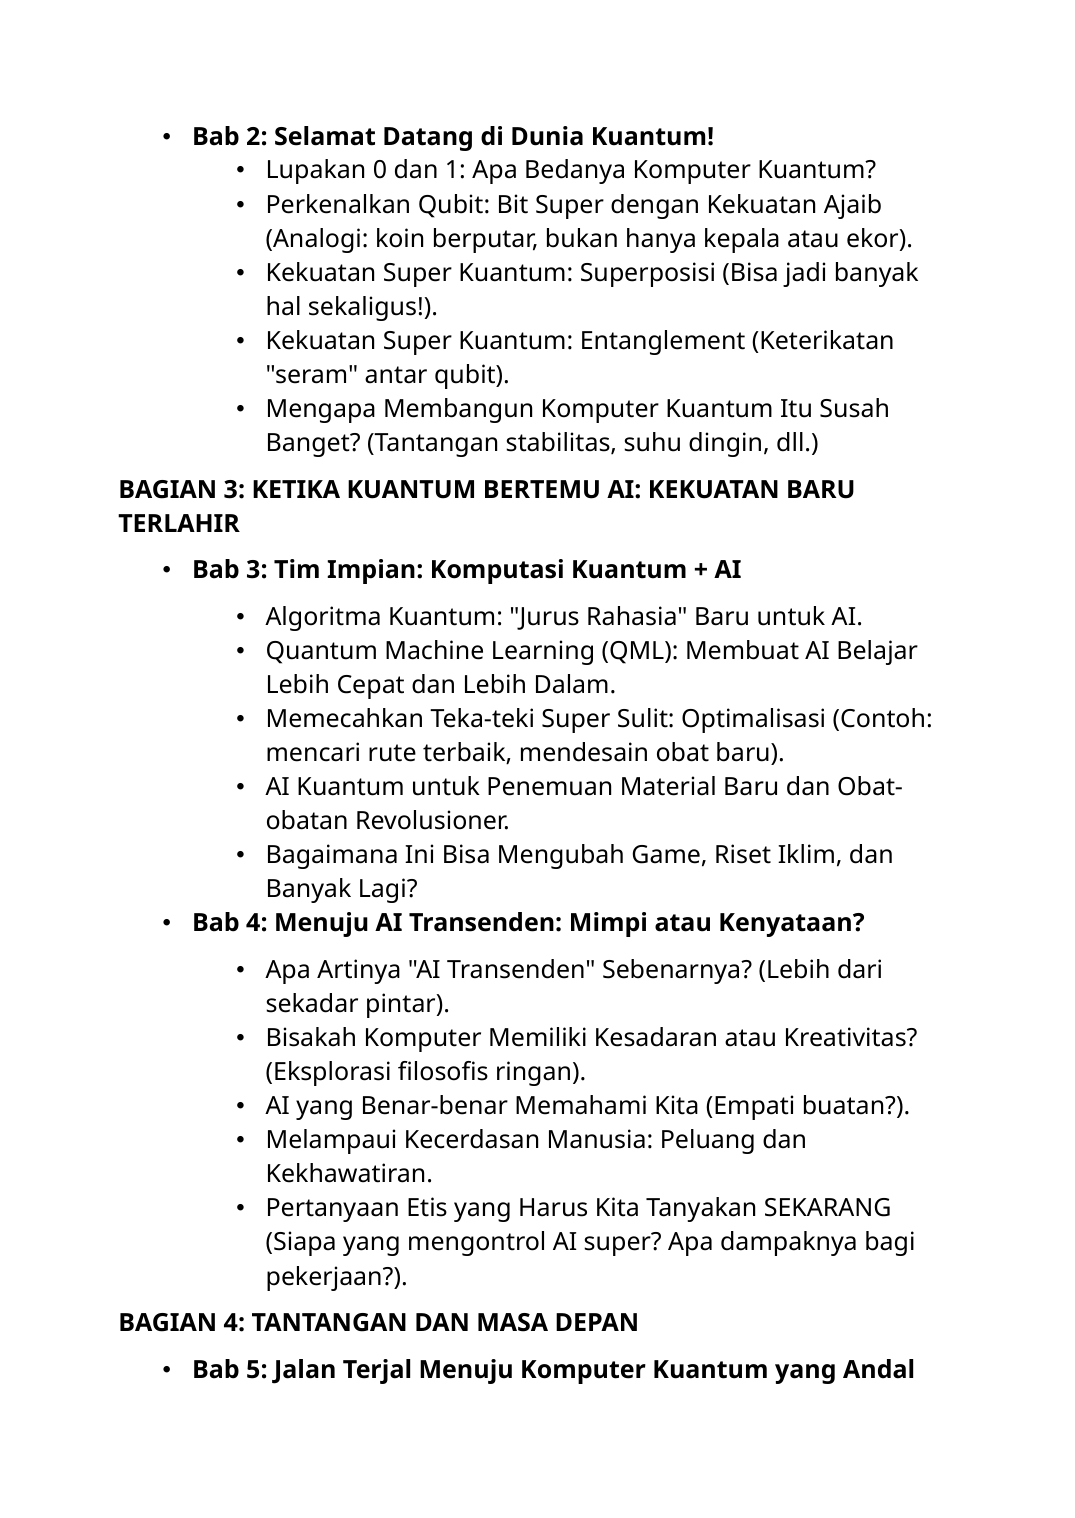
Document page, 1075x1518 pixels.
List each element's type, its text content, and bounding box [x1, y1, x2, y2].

list Kekuatan Super Kuantum: Entanglement (Keterikatan "seram" antar qubit). [236, 322, 957, 391]
text BAGIAN 4: TANTANGAN DAN MASA DEPAN [118, 1305, 957, 1339]
list Melampaui Kecerdasan Manusia: Peluang dan Kekhawatiran. [236, 1122, 957, 1190]
list Kekuatan Super Kuantum: Superposisi (Bisa jadi banyak hal sekaligus!). [236, 254, 957, 322]
list Bab 3: Tim Impian: Komputasi Kuantum + AI [162, 552, 957, 586]
list Pertanyaan Etis yang Harus Kita Tanyakan SEKARANG (Siapa yang mengontrol AI super? Apa dampaknya bagi pekerjaan?). [236, 1190, 957, 1292]
list Bisakah Komputer Memiliki Kesadaran atau Kreativitas? (Eksplorasi filosofis ringan). [236, 1020, 957, 1088]
text BAGIAN 3: KETIKA KUANTUM BERTEMU AI: KEKUATAN BARU TERLAHIR [118, 471, 957, 539]
list Bab 5: Jalan Terjal Menuju Komputer Kuantum yang Andal [162, 1351, 957, 1385]
list Perkenalkan Qubit: Bit Super dengan Kekuatan Ajaib (Analogi: koin berputar, bukan hanya kepala atau ekor). [236, 186, 957, 254]
list Apa Artinya "AI Transenden" Sebenarnya? (Lebih dari sekadar pintar). [236, 952, 957, 1020]
list Mengapa Membangun Komputer Kuantum Itu Susah Banget? (Tantangan stabilitas, suhu dingin, dll.) [236, 391, 957, 459]
list Bagaimana Ini Bisa Mengubah Game, Riset Iklim, dan Banyak Lagi? [236, 837, 957, 905]
list Memecahkan Teka-teki Super Sulit: Optimalisasi (Contoh: mencari rute terbaik, mendesain obat baru). [236, 701, 957, 769]
list Bab 4: Menuju AI Transenden: Mimpi atau Kenyataan? [162, 905, 957, 939]
list Lupakan 0 dan 1: Apa Bedanya Komputer Kuantum? [236, 152, 957, 186]
list Algoritma Kuantum: "Jurus Rahasia" Baru untuk AI. [236, 598, 957, 632]
list Bab 2: Selamat Datang di Dunia Kuantum! [162, 118, 957, 152]
list AI yang Benar-benar Memahami Kita (Empati buatan?). [236, 1088, 957, 1122]
list AI Kuantum untuk Penemuan Material Baru dan Obat-obatan Revolusioner. [236, 769, 957, 837]
list Quantum Machine Learning (QML): Membuat AI Belajar Lebih Cepat dan Lebih Dalam. [236, 632, 957, 701]
